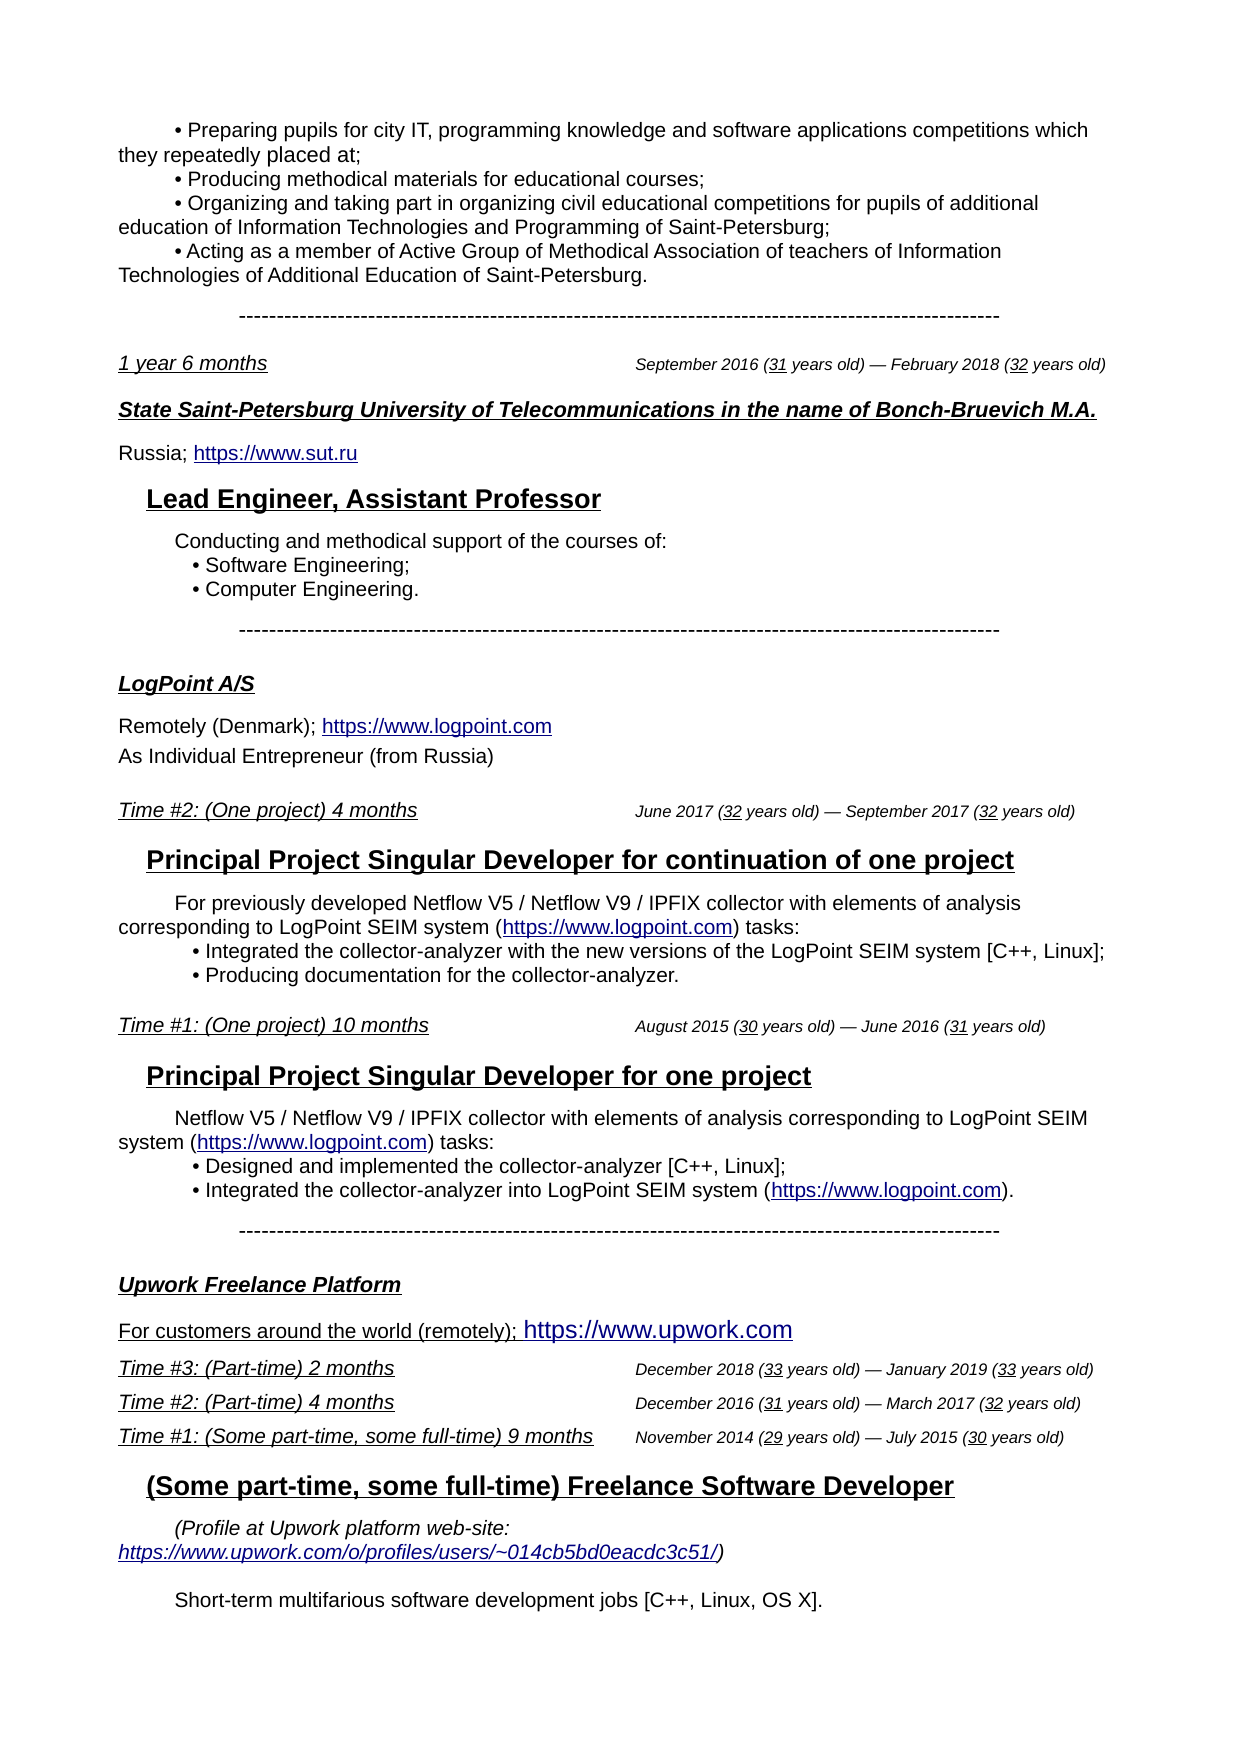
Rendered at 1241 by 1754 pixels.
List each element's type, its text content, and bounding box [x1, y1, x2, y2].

text 1 year 6 months September 2016 (31 years old) — February 2018 (32 years old) [118, 351, 1122, 375]
text • Producing methodical materials for educational courses; [118, 167, 1122, 191]
text For customers around the world (remotely); https://www.upwork.com [118, 1315, 1122, 1344]
text Russia; https://www.sut.ru [118, 441, 1122, 464]
text Conducting and methodical support of the courses of: [118, 529, 1122, 553]
text Time #3: (Part-time) 2 months December 2018 (33 years old) — January 2019 (33 years old) [118, 1355, 1122, 1379]
text For previously developed Netflow V5 / Netflow V9 / IPFIX collector with elements of analysis corresponding to LogPoint SEIM system (https://www.logpoint.com) tasks: [118, 891, 1122, 938]
text ---------------------------------------------------------------------------------------------------- [118, 616, 1122, 642]
text LogPoint A/S [118, 671, 1122, 696]
text • Computer Engineering. [118, 577, 1122, 601]
text Netflow V5 / Netflow V9 / IPFIX collector with elements of analysis corresponding to LogPoint SEIM system (https://www.logpoint.com) tasks: [118, 1106, 1122, 1154]
text ---------------------------------------------------------------------------------------------------- [118, 302, 1122, 328]
text As Individual Entrepreneur (from Russia) [118, 744, 1122, 768]
text • Producing documentation for the collector-analyzer. [118, 962, 1122, 986]
text Lead Engineer, Assistant Professor [118, 483, 1122, 514]
text State Saint-Petersburg University of Telecommunications in the name of Bonch-Bruevich M.A. [118, 397, 1122, 423]
text (Profile at Upwork platform web-site: https://www.upwork.com/o/profiles/users/~014cb5bd0eacdc3c51/) [118, 1516, 1122, 1564]
text • Designed and implemented the collector-analyzer [C++, Linux]; [118, 1154, 1122, 1178]
text Remotely (Denmark); https://www.logpoint.com [118, 714, 1122, 738]
text • Software Engineering; [118, 553, 1122, 577]
text ---------------------------------------------------------------------------------------------------- [118, 1217, 1122, 1243]
text • Acting as a member of Active Group of Methodical Association of teachers of Information Technologies of Additional Education of Saint-Petersburg. [118, 239, 1122, 287]
text • Organizing and taking part in organizing civil educational competitions for pupils of additional education of Information Technologies and Programming of Saint-Petersburg; [118, 191, 1122, 239]
text • Integrated the collector-analyzer into LogPoint SEIM system (https://www.logpoint.com). [118, 1178, 1122, 1202]
text Principal Project Singular Developer for one project [118, 1059, 1122, 1091]
text Short-term multifarious software development jobs [C++, Linux, OS X]. [118, 1588, 1122, 1612]
text Time #2: (One project) 4 months June 2017 (32 years old) — September 2017 (32 years old) [118, 798, 1122, 822]
text • Preparing pupils for city IT, programming knowledge and software applications competitions which they repeatedly placed at; [118, 118, 1122, 167]
text Upwork Freelance Platform [118, 1272, 1122, 1297]
text Time #1: (Some part-time, some full-time) 9 months November 2014 (29 years old) — July 2015 (30 years old) [118, 1424, 1122, 1448]
text Time #1: (One project) 10 months August 2015 (30 years old) — June 2016 (31 years old) [118, 1013, 1122, 1037]
text • Integrated the collector-analyzer with the new versions of the LogPoint SEIM system [C++, Linux]; [118, 938, 1122, 962]
text Time #2: (Part-time) 4 months December 2016 (31 years old) — March 2017 (32 years old) [118, 1389, 1122, 1413]
text Principal Project Singular Developer for continuation of one project [118, 844, 1122, 876]
text (Some part-time, some full-time) Freelance Software Developer [118, 1470, 1122, 1501]
